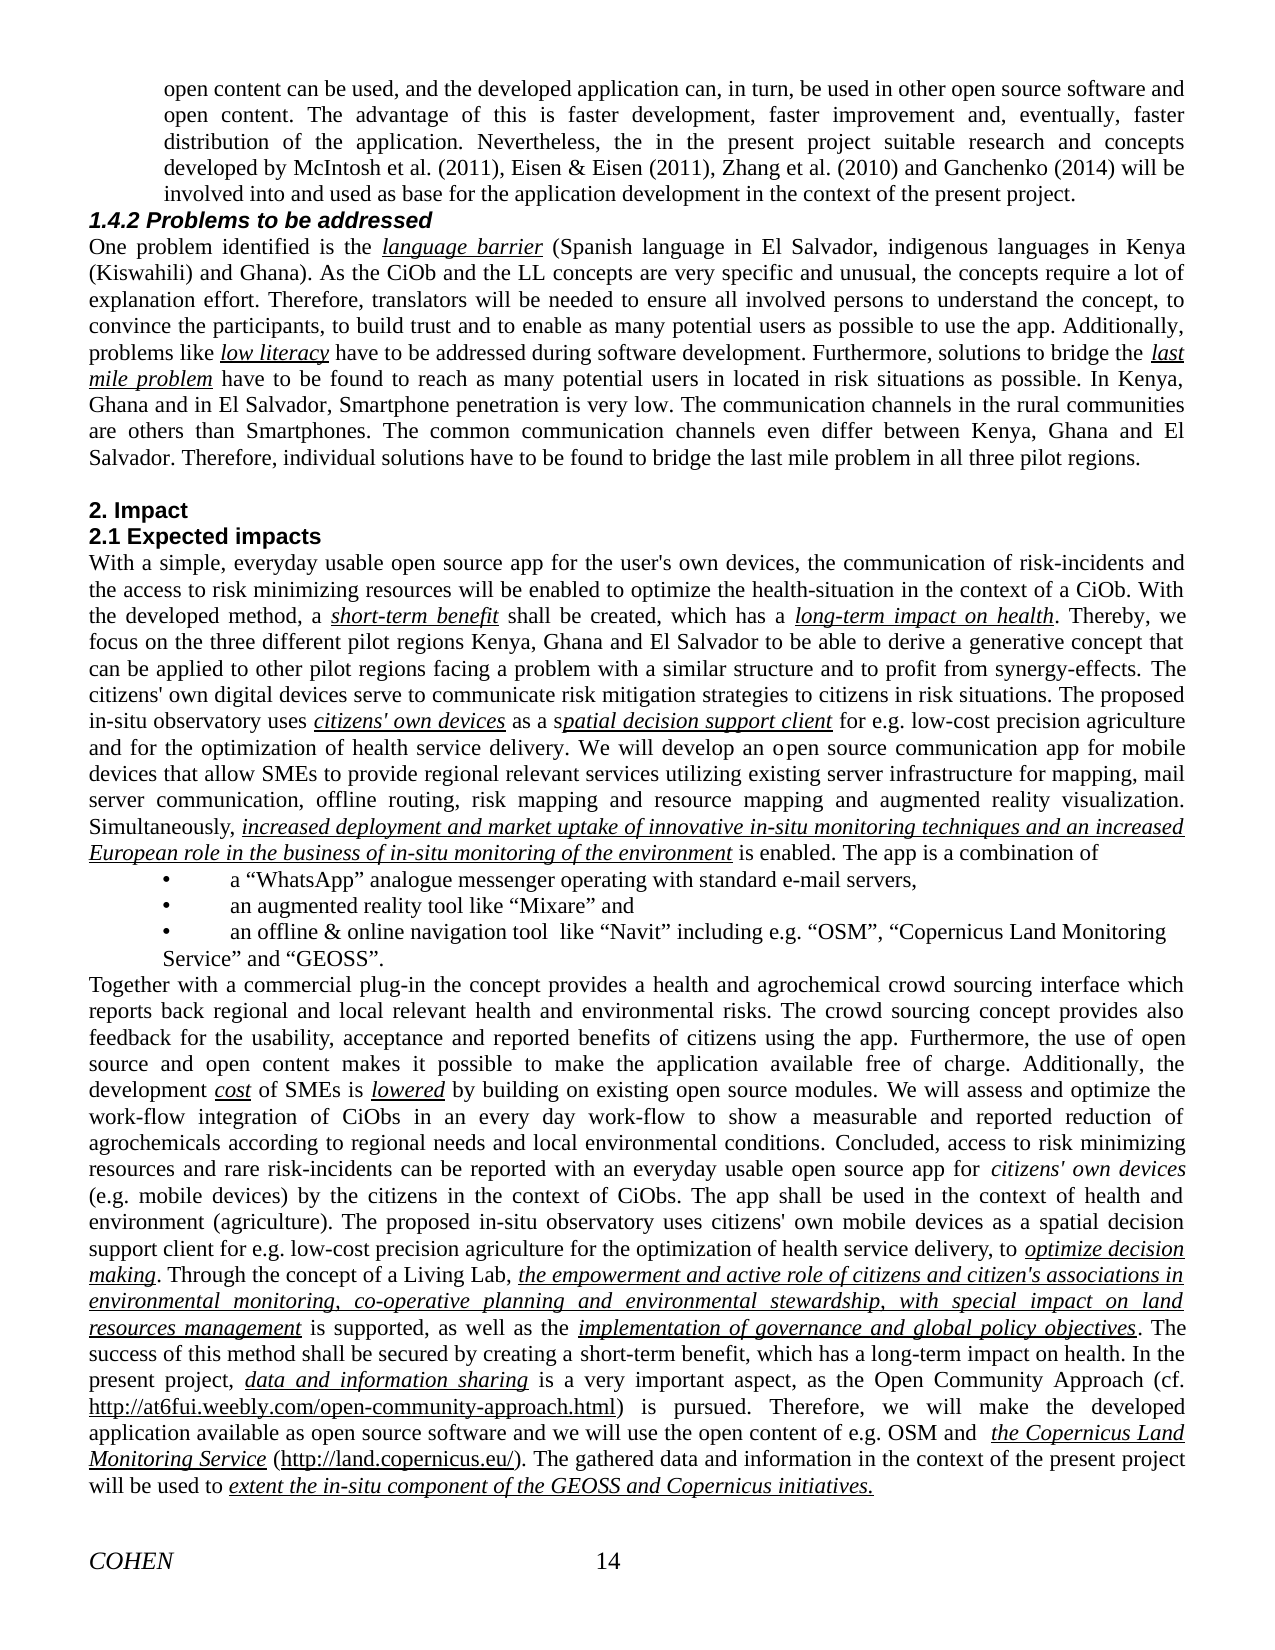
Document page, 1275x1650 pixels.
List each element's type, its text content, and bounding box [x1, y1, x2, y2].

list an offline & online navigation tool like “Navit” including e.g. “OSM”, “Copernicus Land Monitoring Service” and “GEOSS”. [162, 918, 1186, 971]
text One problem identified is the language barrier (Spanish language in El Salvador, indigenous languages in Kenya (Kiswahili) and Ghana). As the CiOb and the LL concepts are very specific and unusual, the concepts require a lot of explanation effort. Therefore, translators will be needed to ensure all involved persons to understand the concept, to convince the participants, to build trust and to enable as many potential users as possible to use the app. Additionally, problems like low literacy have to be addressed during software development. Furthermore, solutions to bridge the last mile problem have to be found to reach as many potential users in located in risk situations as possible. In Kenya, Ghana and in El Salvador, Smartphone penetration is very low. The communication channels in the rural communities are others than Smartphones. The common communication channels even differ between Kenya, Ghana and El Salvador. Therefore, individual solutions have to be found to bridge the last mile problem in all three pilot regions. [88, 233, 1186, 470]
list a “WhatsApp” analogue messenger operating with standard e-mail servers, [162, 866, 1186, 892]
text open content can be used, and the developed application can, in turn, be used in other open source software and open content. The advantage of this is faster development, faster improvement and, eventually, faster distribution of the application. Nevertheless, the in the present project suitable research and concepts developed by McIntosh et al. (2011), Eisen & Eisen (2011), Zhang et al. (2010) and Ganchenko (2014) will be involved into and used as base for the application development in the context of the present project. [163, 75, 1186, 207]
text 1.4.2 Problems to be addressed [88, 207, 1186, 233]
text 2.1 Expected impacts [88, 523, 1186, 549]
list an augmented reality tool like “Mixare” and [162, 892, 1186, 918]
text 2. Impact [88, 497, 1186, 523]
text Together with a commercial plug-in the concept provides a health and agrochemical crowd sourcing interface which reports back regional and local relevant health and environmental risks. The crowd sourcing concept provides also feedback for the usability, acceptance and reported benefits of citizens using the app. Furthermore, the use of open source and open content makes it possible to make the application available free of charge. Additionally, the development cost of SMEs is lowered by building on existing open source modules. We will assess and optimize the work-flow integration of CiObs in an every day work-flow to show a measurable and reported reduction of agrochemicals according to regional needs and local environmental conditions. Concluded, access to risk minimizing resources and rare risk-incidents can be reported with an everyday usable open source app for citizens' own devices (e.g. mobile devices) by the citizens in the context of CiObs. The app shall be used in the context of health and environment (agriculture). The proposed in-situ observatory uses citizens' own mobile devices as a spatial decision support client for e.g. low-cost precision agriculture for the optimization of health service delivery, to optimize decision making. Through the concept of a Living Lab, the empowerment and active role of citizens and citizen's associations in environmental monitoring, co-operative planning and environmental stewardship, with special impact on land resources management is supported, as well as the implementation of governance and global policy objectives. The success of this method shall be secured by creating a short-term benefit, which has a long-term impact on health. In the present project, data and information sharing is a very important aspect, as the Open Community Approach (cf. http://at6fui.weebly.com/open-community-approach.html) is pursued. Therefore, we will make the developed application available as open source software and we will use the open content of e.g. OSM and the Copernicus Land Monitoring Service (http://land.copernicus.eu/). The gathered data and information in the context of the present project will be used to extent the in-situ component of the GEOSS and Copernicus initiatives. [88, 971, 1186, 1498]
text With a simple, everyday usable open source app for the user's own devices, the communication of risk-incidents and the access to risk minimizing resources will be enabled to optimize the health-situation in the context of a CiOb. With the developed method, a short-term benefit shall be created, which has a long-term impact on health. Thereby, we focus on the three different pilot regions Kenya, Ghana and El Salvador to be able to derive a generative concept that can be applied to other pilot regions facing a problem with a similar structure and to profit from synergy-effects. The citizens' own digital devices serve to communicate risk mitigation strategies to citizens in risk situations. The proposed in-situ observatory uses citizens' own devices as a spatial decision support client for e.g. low-cost precision agriculture and for the optimization of health service delivery. We will develop an open source communication app for mobile devices that allow SMEs to provide regional relevant services utilizing existing server infrastructure for mapping, mail server communication, offline routing, risk mapping and resource mapping and augmented reality visualization. Simultaneously, increased deployment and market uptake of innovative in-situ monitoring techniques and an increased European role in the business of in-situ monitoring of the environment is enabled. The app is a combination of [88, 549, 1186, 866]
